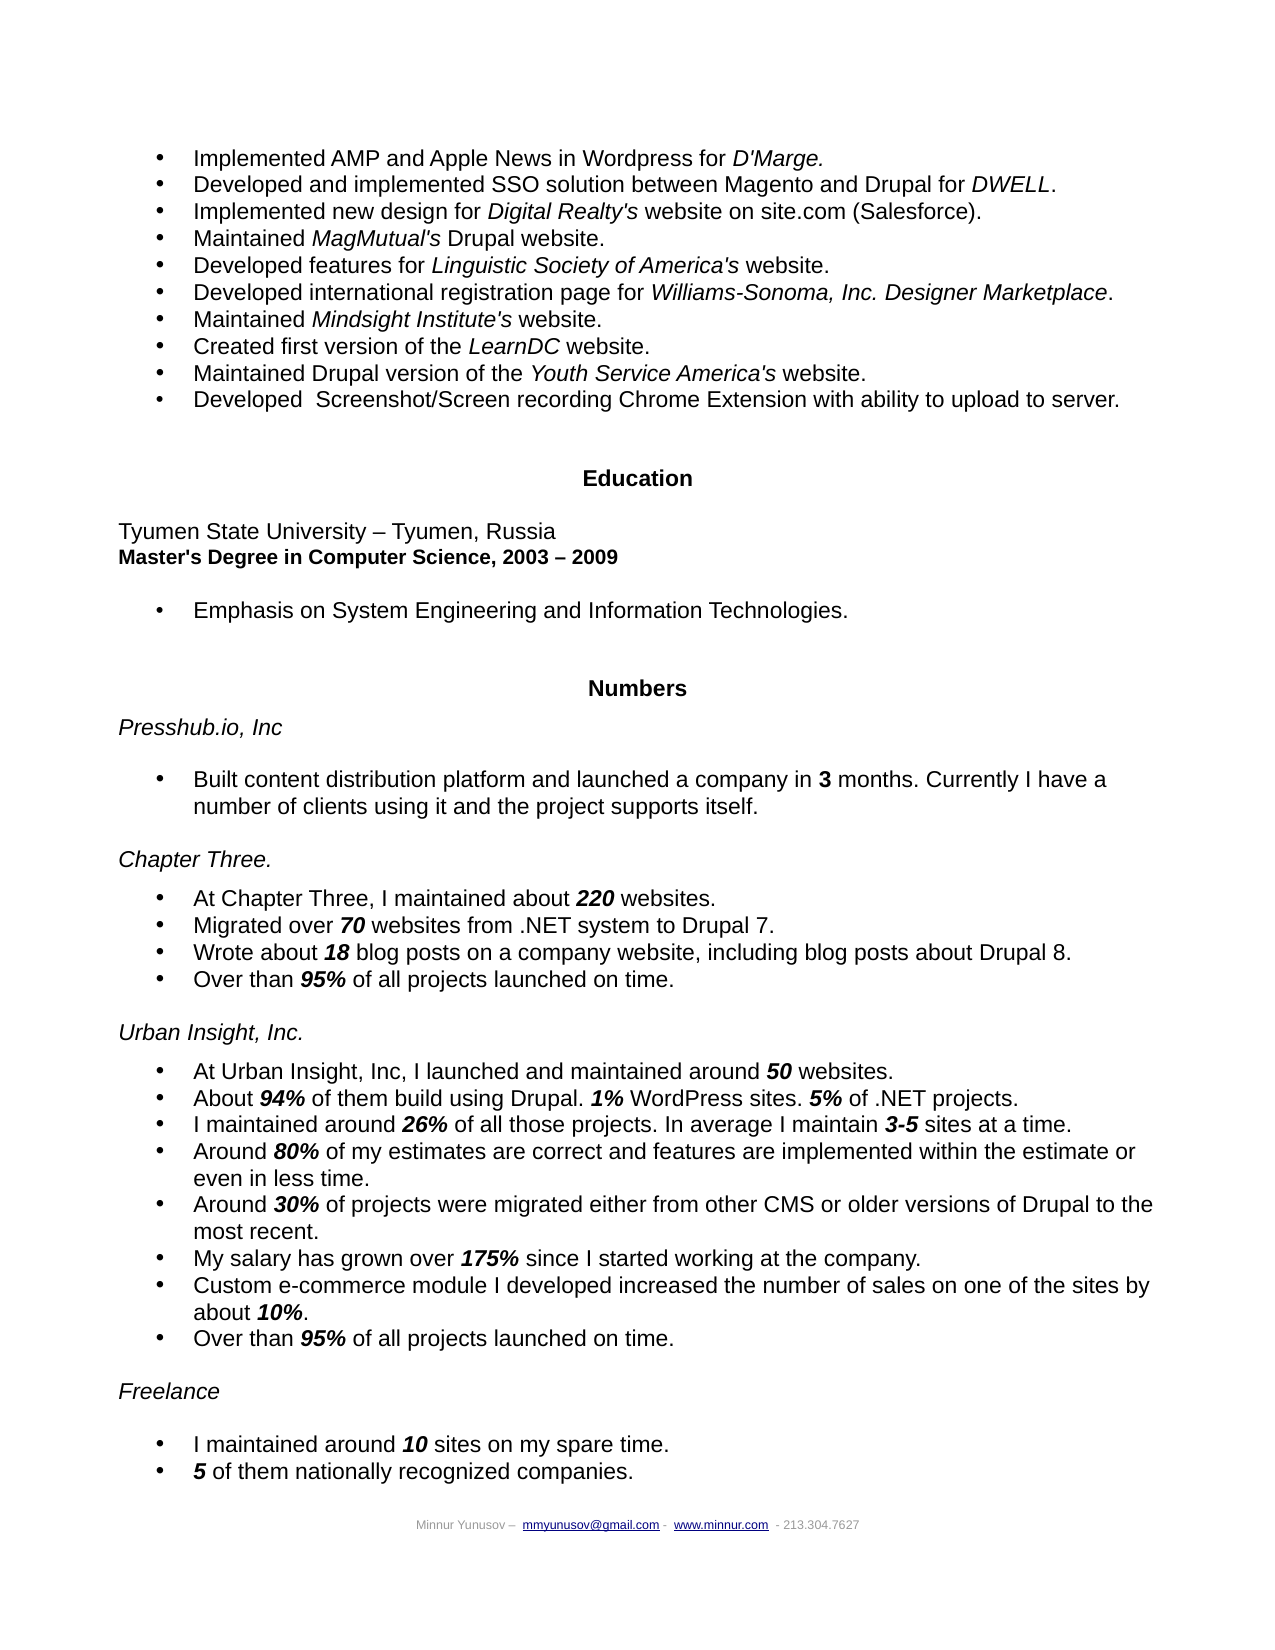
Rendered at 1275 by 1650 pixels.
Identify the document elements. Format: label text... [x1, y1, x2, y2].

list Maintained MagMutual's Drupal website. [156, 225, 1157, 252]
list Around 30% of projects were migrated either from other CMS or older versions of Drupal to the most recent. [156, 1191, 1157, 1245]
list Developed Screenshot/Screen recording Chrome Extension with ability to upload to server. [156, 386, 1157, 413]
list Maintained Mindsight Institute's website. [156, 306, 1157, 333]
list 5 of them nationally recognized companies. [156, 1458, 1157, 1484]
list Developed and implemented SSO solution between Magento and Drupal for DWELL. [156, 171, 1157, 198]
list I maintained around 10 sites on my spare time. [156, 1431, 1157, 1458]
list Over than 95% of all projects launched on time. [156, 1325, 1157, 1352]
list My salary has grown over 175% since I started working at the company. [156, 1245, 1157, 1272]
list Migrated over 70 websites from .NET system to Drupal 7. [156, 912, 1157, 939]
list About 94% of them build using Drupal. 1% WordPress sites. 5% of .NET projects. [156, 1084, 1157, 1111]
text Presshub.io, Inc [118, 714, 1157, 740]
list Implemented AMP and Apple News in Wordpress for D'Marge. [156, 144, 1157, 171]
list Wrote about 18 blog posts on a company website, including blog posts about Drupal 8. [156, 939, 1157, 966]
list Created first version of the LearnDC website. [156, 333, 1157, 359]
list I maintained around 26% of all those projects. In average I maintain 3-5 sites at a time. [156, 1111, 1157, 1138]
list Emphasis on System Engineering and Information Technologies. [156, 597, 1157, 623]
list Implemented new design for Digital Realty's website on site.com (Salesforce). [156, 198, 1157, 225]
list Developed international registration page for Williams-Sonoma, Inc. Designer Marketplace. [156, 279, 1157, 306]
text Urban Insight, Inc. [118, 1019, 1157, 1045]
text Education [118, 465, 1157, 492]
list Developed features for Linguistic Society of America's website. [156, 252, 1157, 279]
list At Chapter Three, I maintained about 220 websites. [156, 885, 1157, 912]
text Master's Degree in Computer Science, 2003 – 2009 [118, 544, 1157, 568]
list Custom e-commerce module I developed increased the number of sales on one of the sites by about 10%. [156, 1272, 1157, 1325]
list Built content distribution platform and launched a company in 3 months. Currently I have a number of clients using it and the project supports itself. [156, 766, 1157, 820]
text Freelance [118, 1378, 1157, 1404]
text Numbers [118, 675, 1157, 701]
list Maintained Drupal version of the Youth Service America's website. [156, 359, 1157, 386]
list At Urban Insight, Inc, I launched and maintained around 50 websites. [156, 1058, 1157, 1084]
text Tyumen State University – Tyumen, Russia [118, 518, 1157, 544]
list Around 80% of my estimates are correct and features are implemented within the estimate or even in less time. [156, 1138, 1157, 1191]
text Chapter Three. [118, 846, 1157, 872]
list Over than 95% of all projects launched on time. [156, 966, 1157, 992]
